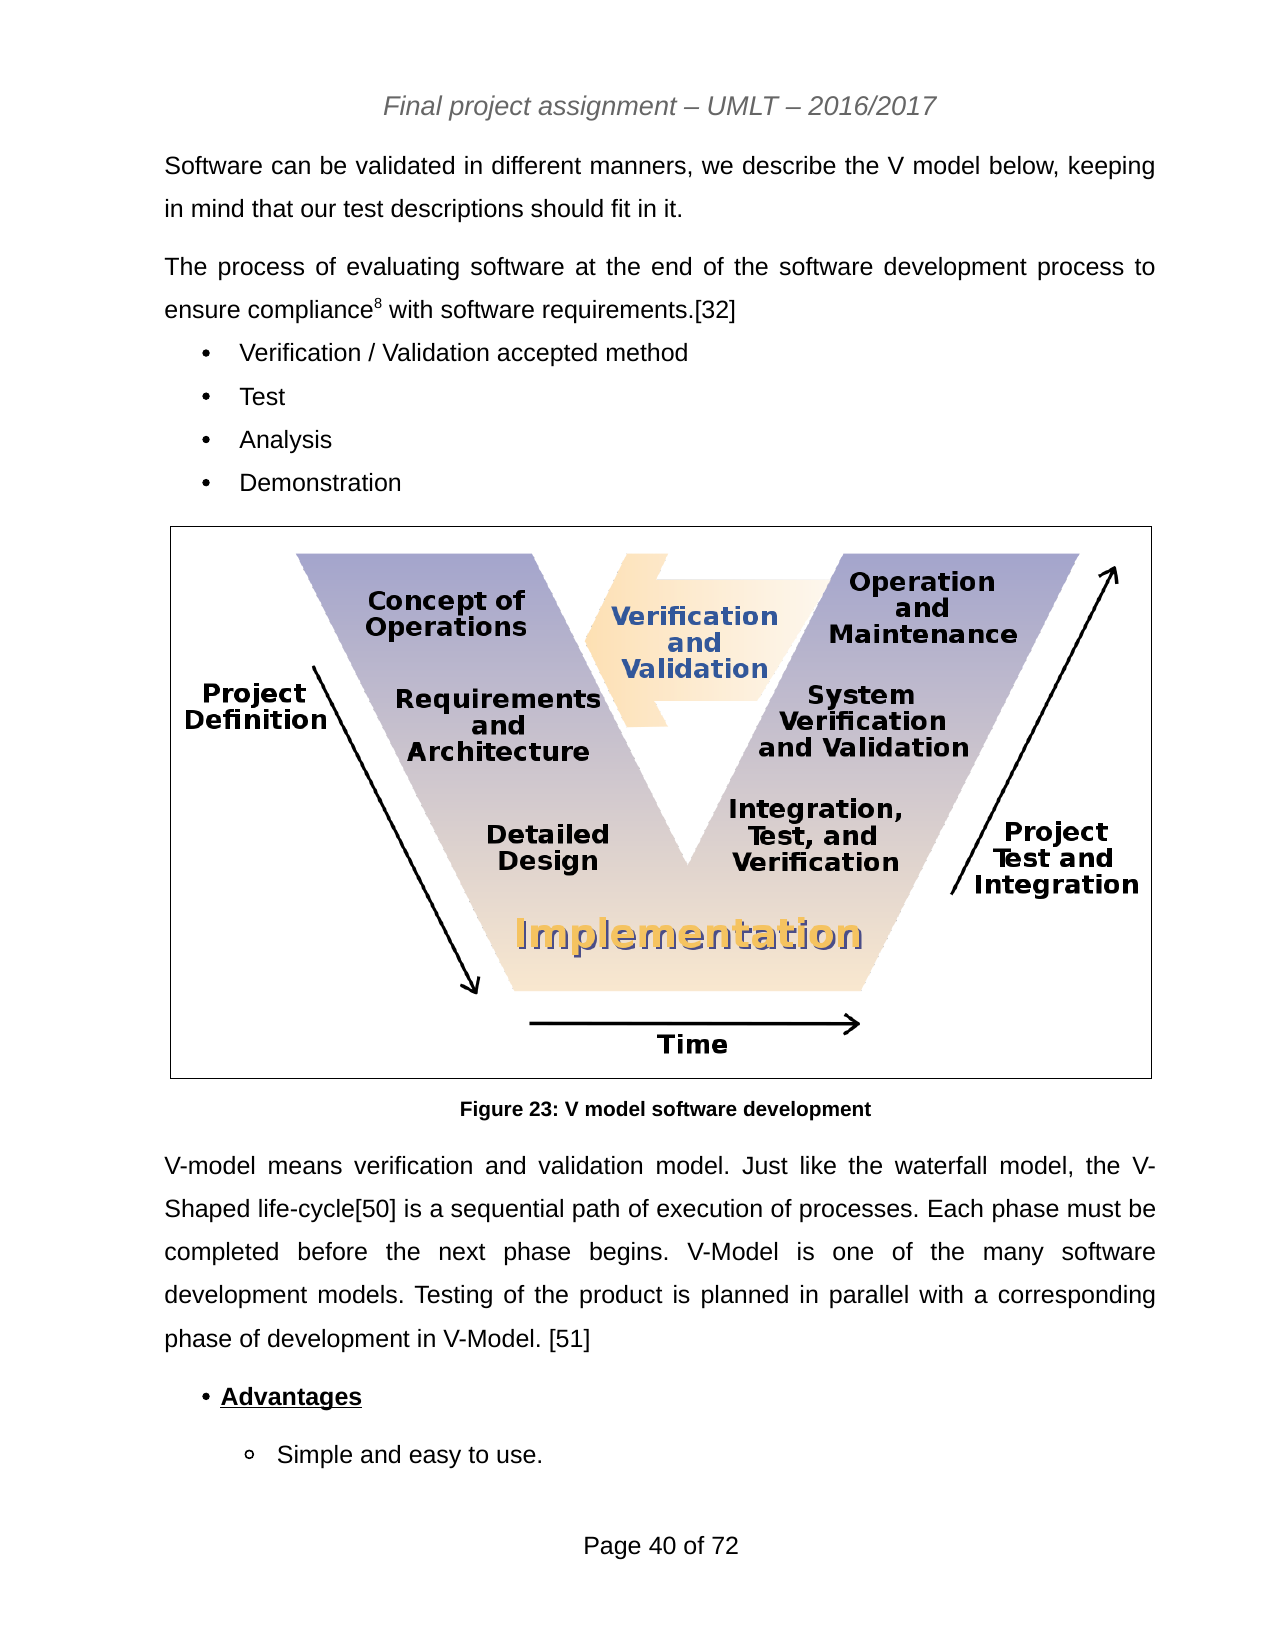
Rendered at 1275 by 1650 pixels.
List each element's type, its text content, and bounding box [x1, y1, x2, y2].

picture [173, 529, 1149, 1076]
list Verification / Validation accepted method [202, 338, 1158, 367]
list Test [202, 382, 1158, 410]
list Advantages [202, 1382, 1158, 1411]
list Demonstration [202, 468, 1158, 497]
text Figure 23: V model software development [164, 526, 1158, 1122]
list Simple and easy to use. [239, 1440, 1158, 1469]
text V-model means verification and validation model. Just like the waterfall model, the V-Shaped life-cycle[50] is a sequential path of execution of processes. Each phase must be completed before the next phase begins. V-Model is one of the many software development models. Testing of the product is planned in parallel with a corresponding phase of development in V-Model. [51] [164, 1151, 1158, 1352]
list Analysis [202, 425, 1158, 454]
text Software can be validated in different manners, we describe the V model below, keeping in mind that our test descriptions should fit in it. [164, 151, 1158, 223]
text The process of evaluating software at the end of the software development process to ensure compliance8 with software requirements.[32] [164, 252, 1158, 324]
